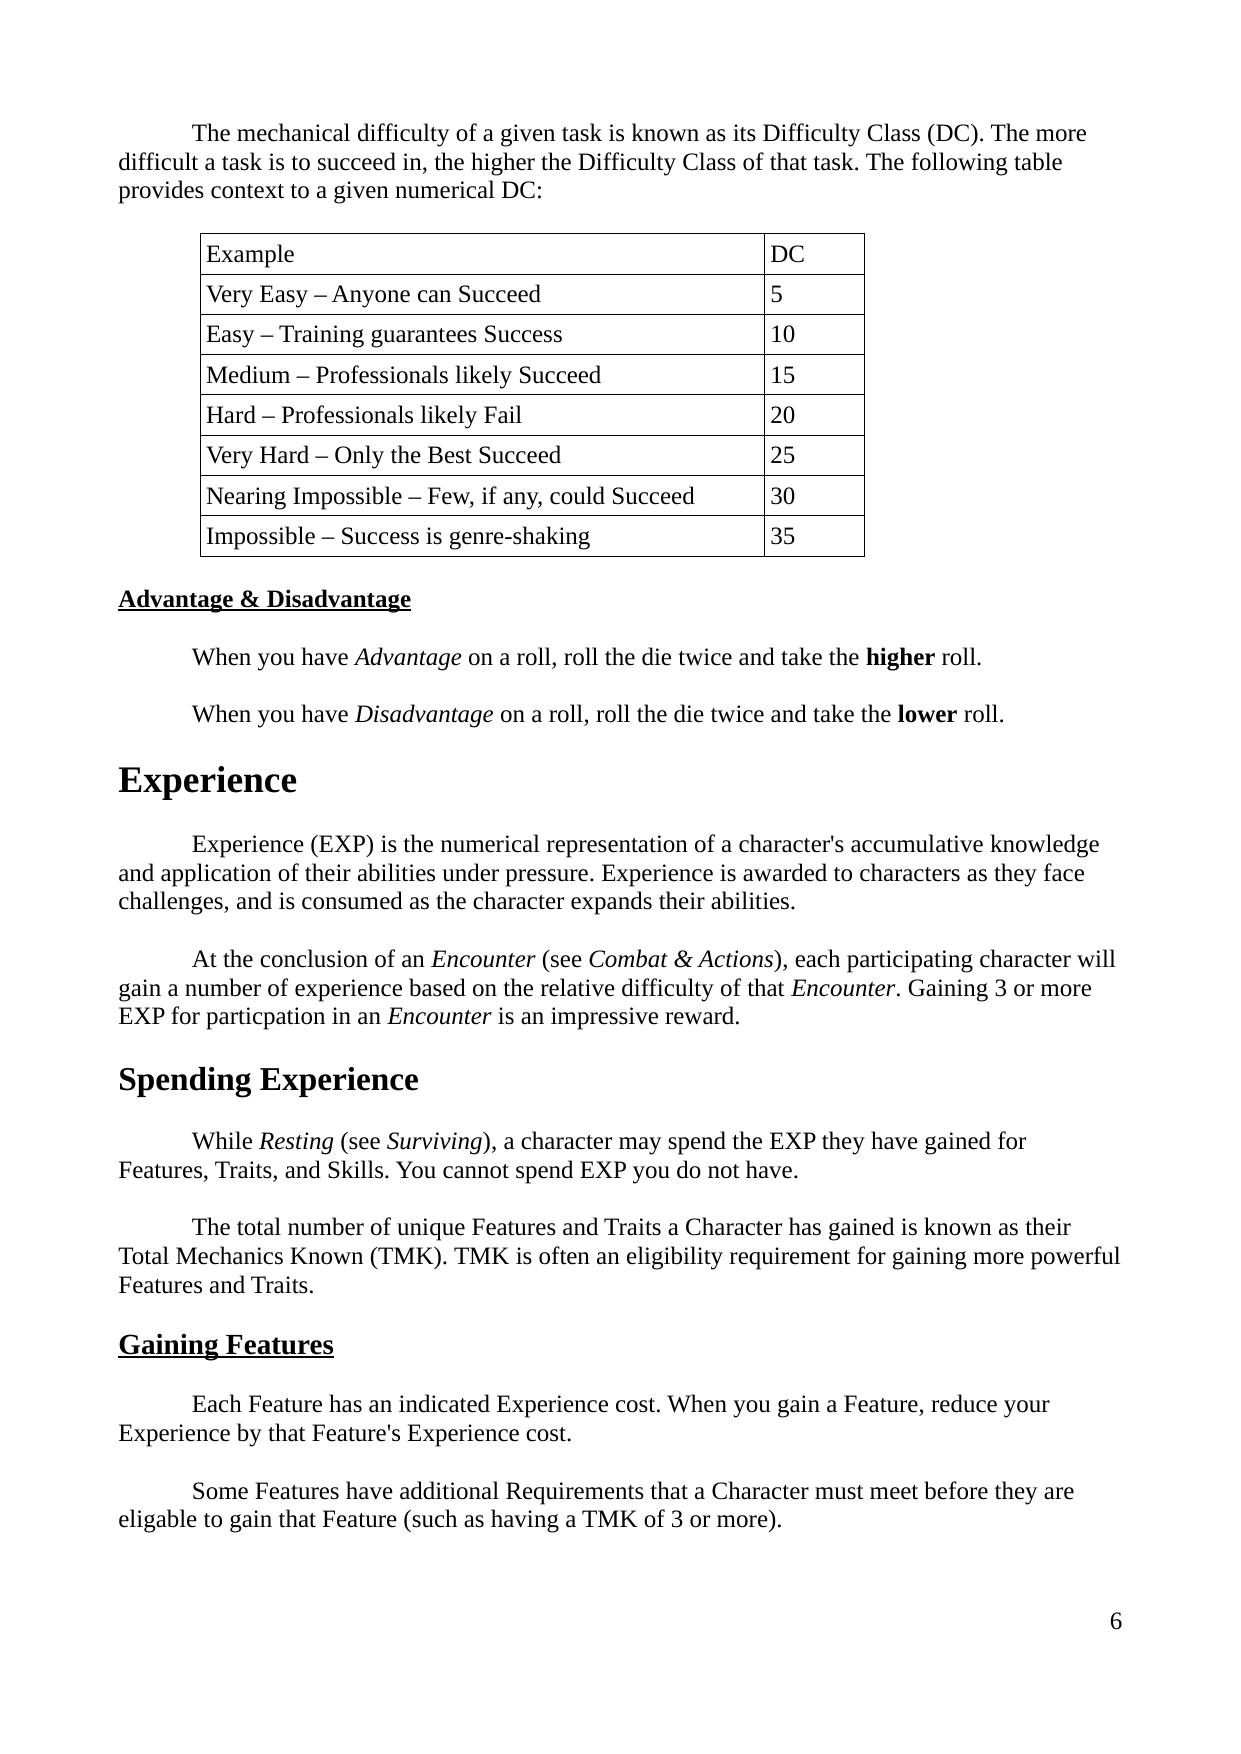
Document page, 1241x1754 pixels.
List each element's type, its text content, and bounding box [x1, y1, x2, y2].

table_header DC [765, 234, 864, 273]
text Experience (EXP) is the numerical representation of a character's accumulative knowledge and application of their abilities under pressure. Experience is awarded to characters as they face challenges, and is consumed as the character expands their abilities. At the conclusion of an Encounter (see Combat & Actions), each participating character will gain a number of experience based on the relative difficulty of that Encounter. Gaining 3 or more EXP for particpation in an Encounter is an impressive reward. [118, 800, 1122, 1030]
table_cell Nearing Impossible – Few, if any, could Succeed [201, 476, 764, 515]
table_cell 5 [765, 275, 864, 314]
table_cell 20 [765, 395, 864, 435]
table_cell Medium – Professionals likely Succeed [201, 355, 764, 394]
text The total number of unique Features and Traits a Character has gained is known as their Total Mechanics Known (TMK). TMK is often an eligibility requirement for gaining more powerful Features and Traits. [118, 1212, 1122, 1298]
text The mechanical difficulty of a given task is known as its Difficulty Class (DC). The more difficult a task is to succeed in, the higher the Difficulty Class of that task. The following table provides context to a given numerical DC: [118, 118, 1122, 204]
table_cell Hard – Professionals likely Fail [201, 395, 764, 435]
table_cell 15 [765, 355, 864, 394]
text Experience [118, 757, 1122, 800]
text Gaining Features [118, 1327, 1122, 1361]
table_cell Impossible – Success is genre-shaking [201, 516, 764, 556]
table_cell 25 [765, 436, 864, 475]
text While Resting (see Surviving), a character may spend the EXP they have gained for Features, Traits, and Skills. You cannot spend EXP you do not have. [118, 1126, 1122, 1183]
table_cell 10 [765, 315, 864, 354]
table_header Example [201, 234, 764, 273]
text When you have Advantage on a roll, roll the die twice and take the higher roll. When you have Disadvantage on a roll, roll the die twice and take the lower roll. [118, 642, 1122, 728]
text Spending Experience [118, 1059, 1122, 1097]
text Each Feature has an indicated Experience cost. When you gain a Feature, reduce your Experience by that Feature's Experience cost. [118, 1389, 1122, 1447]
table_cell 30 [765, 476, 864, 515]
table_cell Easy – Training guarantees Success [201, 315, 764, 354]
text Advantage & Disadvantage [118, 584, 1122, 613]
table_cell Very Easy – Anyone can Succeed [201, 275, 764, 314]
table_cell 35 [765, 516, 864, 556]
text Some Features have additional Requirements that a Character must meet before they are eligable to gain that Feature (such as having a TMK of 3 or more). [118, 1476, 1122, 1533]
table_cell Very Hard – Only the Best Succeed [201, 436, 764, 475]
